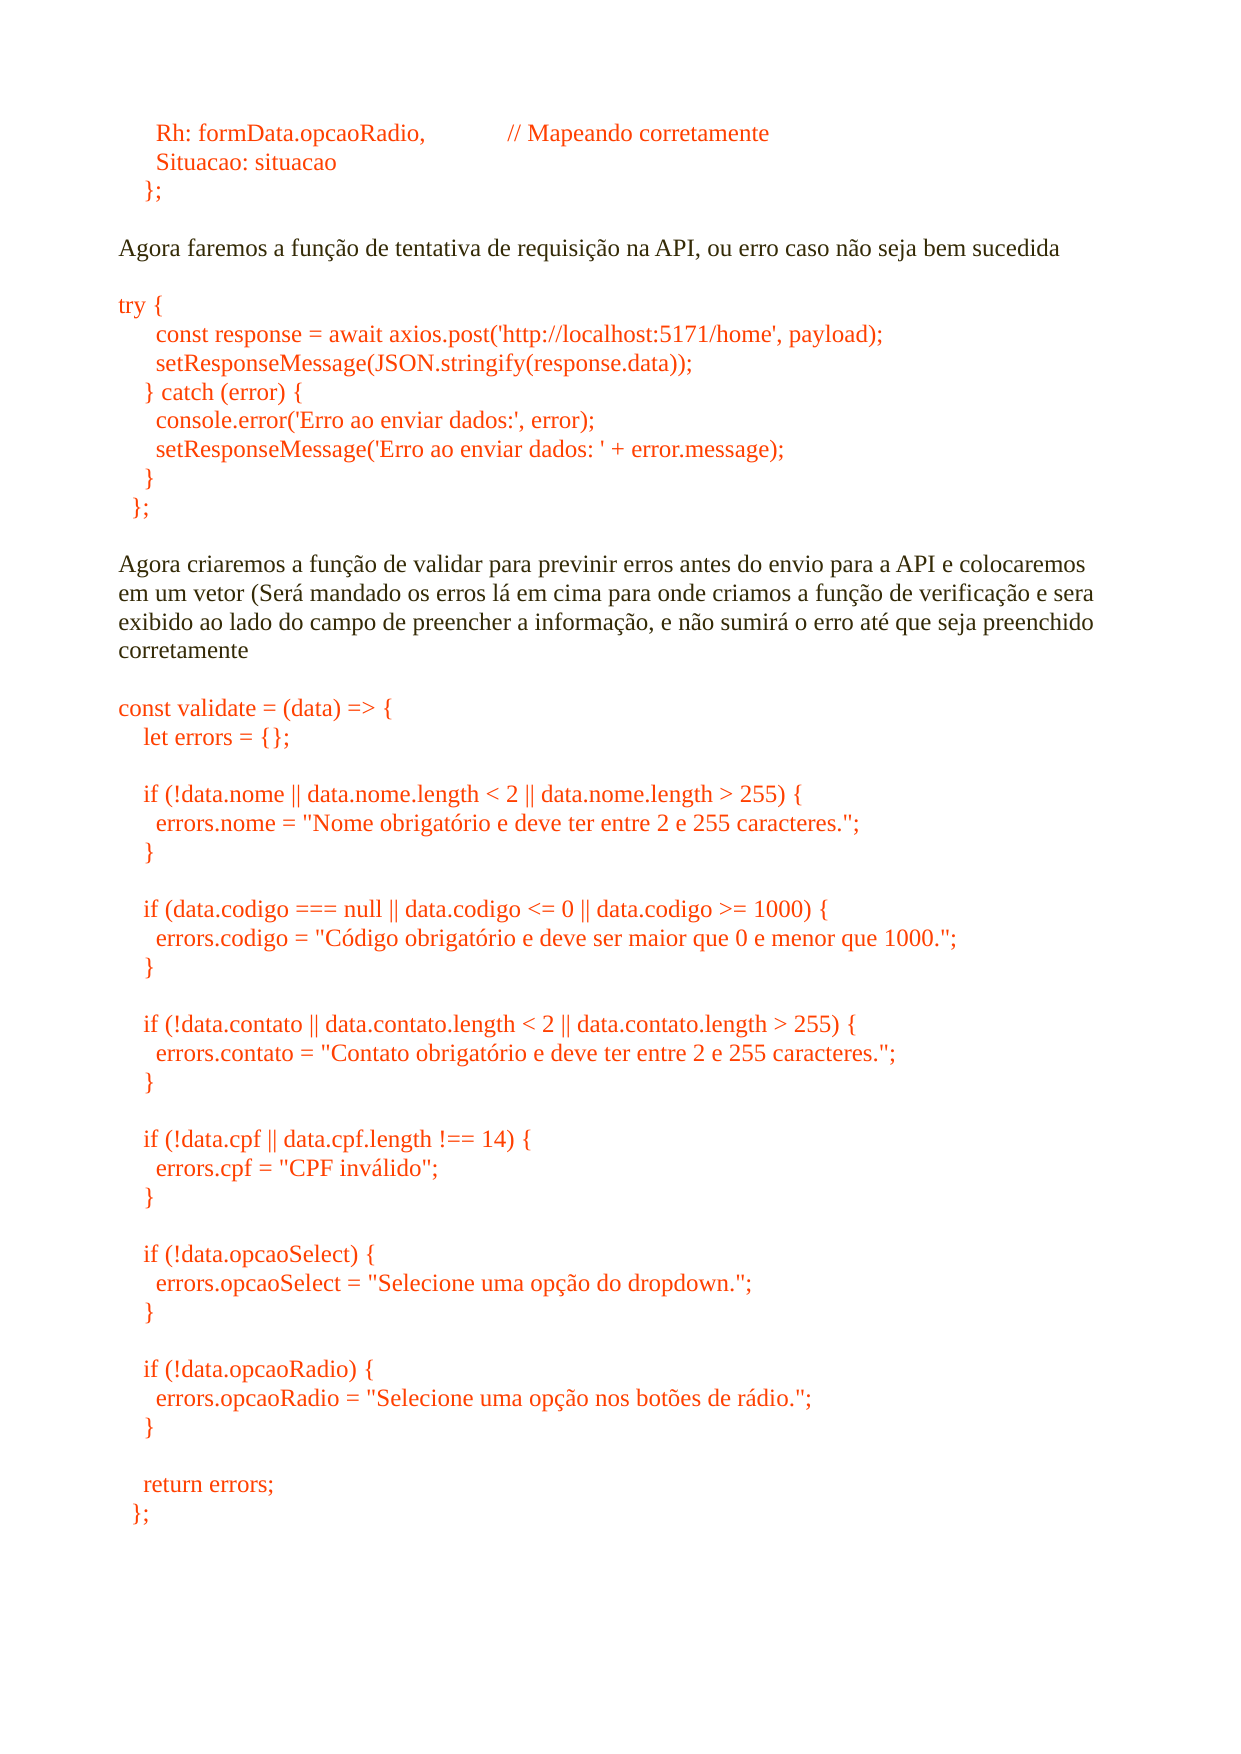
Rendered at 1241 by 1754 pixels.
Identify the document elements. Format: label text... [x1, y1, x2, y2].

text }; [118, 1498, 1122, 1527]
text } [118, 1182, 1122, 1211]
text if (!data.opcaoSelect) { [118, 1239, 1122, 1268]
text errors.nome = "Nome obrigatório e deve ter entre 2 e 255 caracteres."; [118, 808, 1122, 837]
text Rh: formData.opcaoRadio, // Mapeando corretamente [118, 118, 1122, 147]
text } [118, 1297, 1122, 1326]
text } catch (error) { [118, 377, 1122, 406]
text Situacao: situacao [118, 147, 1122, 176]
text }; [118, 492, 1122, 521]
text errors.opcaoRadio = "Selecione uma opção nos botões de rádio."; [118, 1383, 1122, 1412]
text if (data.codigo === null || data.codigo <= 0 || data.codigo >= 1000) { [118, 894, 1122, 923]
text errors.opcaoSelect = "Selecione uma opção do dropdown."; [118, 1268, 1122, 1297]
text try { [118, 291, 1122, 319]
text } [118, 1412, 1122, 1441]
text if (!data.cpf || data.cpf.length !== 14) { [118, 1124, 1122, 1153]
text } [118, 837, 1122, 866]
text return errors; [118, 1469, 1122, 1498]
text errors.contato = "Contato obrigatório e deve ter entre 2 e 255 caracteres."; [118, 1038, 1122, 1067]
text errors.codigo = "Código obrigatório e deve ser maior que 0 e menor que 1000."; [118, 923, 1122, 952]
text console.error('Erro ao enviar dados:', error); [118, 406, 1122, 434]
text const response = await axios.post('http://localhost:5171/home', payload); [118, 319, 1122, 348]
text if (!data.opcaoRadio) { [118, 1354, 1122, 1383]
text let errors = {}; [118, 722, 1122, 751]
text } [118, 1067, 1122, 1096]
text }; [118, 176, 1122, 204]
text setResponseMessage('Erro ao enviar dados: ' + error.message); [118, 434, 1122, 463]
text if (!data.contato || data.contato.length < 2 || data.contato.length > 255) { [118, 1009, 1122, 1038]
text Agora faremos a função de tentativa de requisição na API, ou erro caso não seja bem sucedida [118, 233, 1122, 262]
text } [118, 952, 1122, 981]
text Agora criaremos a função de validar para previnir erros antes do envio para a API e colocaremos em um vetor (Será mandado os erros lá em cima para onde criamos a função de verificação e sera exibido ao lado do campo de preencher a informação, e não sumirá o erro até que seja preenchido corretamente [118, 549, 1122, 664]
text errors.cpf = "CPF inválido"; [118, 1153, 1122, 1182]
text if (!data.nome || data.nome.length < 2 || data.nome.length > 255) { [118, 779, 1122, 808]
text setResponseMessage(JSON.stringify(response.data)); [118, 348, 1122, 377]
text const validate = (data) => { [118, 693, 1122, 722]
text } [118, 463, 1122, 492]
